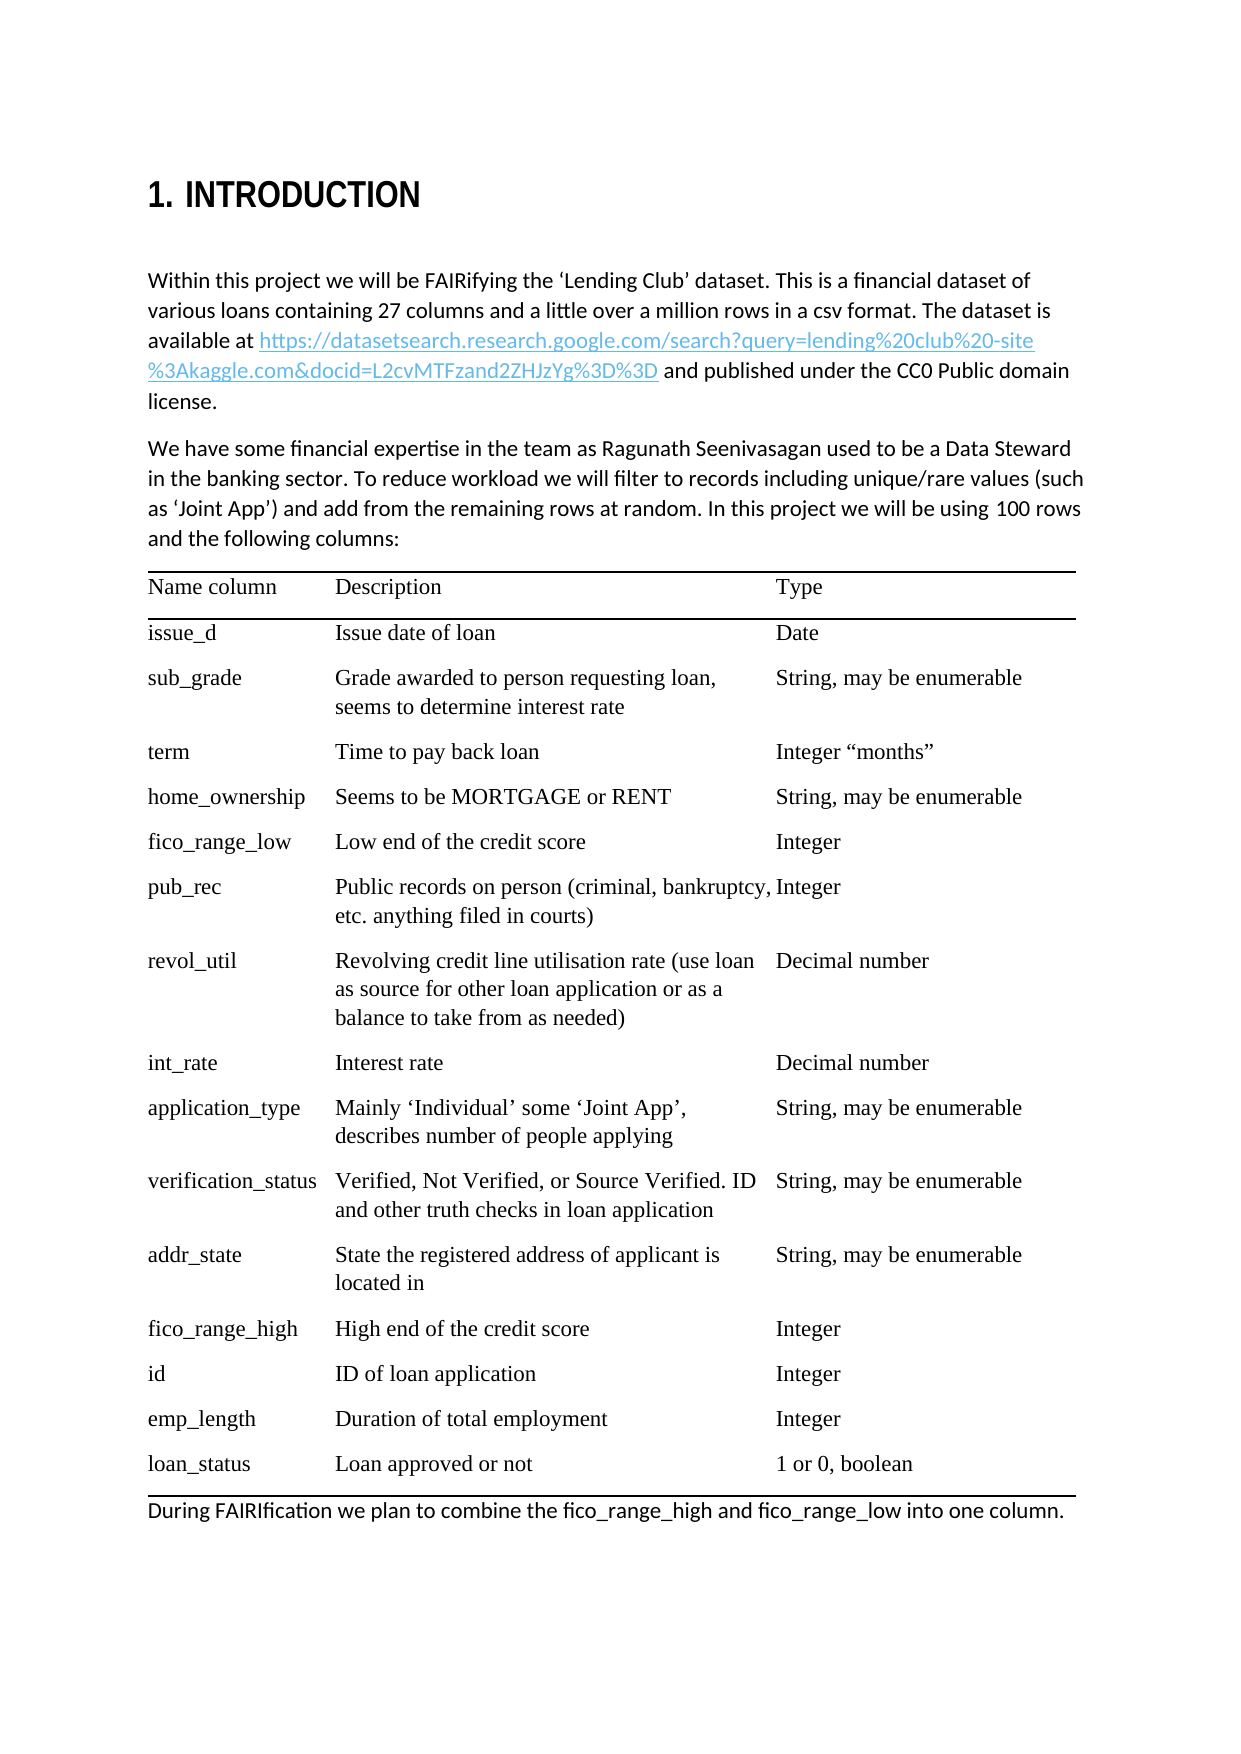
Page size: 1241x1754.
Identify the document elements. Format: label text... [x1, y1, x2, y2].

table_cell fico_range_low [148, 828, 335, 873]
table_cell Integer [776, 1405, 1076, 1450]
table_cell Integer [776, 828, 1076, 873]
table_cell Date [776, 620, 1076, 664]
table_cell term [148, 738, 335, 783]
table_cell verification_status [148, 1168, 335, 1241]
table_cell fico_range_high [148, 1315, 335, 1360]
table_cell emp_length [148, 1405, 335, 1450]
table_cell ID of loan application [335, 1360, 776, 1405]
table_cell id [148, 1360, 335, 1405]
table_cell Decimal number [776, 1049, 1076, 1094]
table_cell Duration of total employment [335, 1405, 776, 1450]
table_cell revol_util [148, 947, 335, 1049]
table_cell String, may be enumerable [776, 1241, 1076, 1314]
table_cell Integer “months” [776, 738, 1076, 783]
table_cell pub_rec [148, 873, 335, 947]
table_cell 1 or 0, boolean [776, 1450, 1076, 1495]
table_header Name column [148, 573, 335, 618]
table_cell Interest rate [335, 1049, 776, 1094]
table_cell String, may be enumerable [776, 1094, 1076, 1167]
text We have some financial expertise in the team as Ragunath Seenivasagan used to be a Data Steward in the banking sector. To reduce workload we will filter to records including unique/rare values (such as ‘Joint App’) and add from the remaining rows at random. In this project we will be using 100 rows and the following columns: [148, 434, 1093, 552]
table_cell String, may be enumerable [776, 665, 1076, 738]
table_cell Integer [776, 1315, 1076, 1360]
table_cell Decimal number [776, 947, 1076, 1049]
table_cell String, may be enumerable [776, 783, 1076, 828]
table_cell Loan approved or not [335, 1450, 776, 1495]
table_cell Integer [776, 1360, 1076, 1405]
table_cell sub_grade [148, 665, 335, 738]
table_cell issue_d [148, 620, 335, 664]
table_header Description [335, 573, 776, 618]
text During FAIRIfication we plan to combine the fico_range_high and fico_range_low into one column. [148, 1497, 1093, 1524]
table_cell loan_status [148, 1450, 335, 1495]
table_cell String, may be enumerable [776, 1168, 1076, 1241]
table_cell Integer [776, 873, 1076, 947]
table_cell Seems to be MORTGAGE or RENT [335, 783, 776, 828]
table_header Type [776, 573, 1076, 618]
table_cell Time to pay back loan [335, 738, 776, 783]
table_cell Low end of the credit score [335, 828, 776, 873]
table_cell Mainly ‘Individual’ some ‘Joint App’, describes number of people applying [335, 1094, 776, 1167]
table_cell High end of the credit score [335, 1315, 776, 1360]
subtitle Introduction [148, 173, 1093, 216]
table_cell Grade awarded to person requesting loan, seems to determine interest rate [335, 665, 776, 738]
table_cell State the registered address of applicant is located in [335, 1241, 776, 1314]
text Within this project we will be FAIRifying the ‘Lending Club’ dataset. This is a financial dataset of various loans containing 27 columns and a little over a million rows in a csv format. The dataset is available at https://datasetsearch.research.google.com/search?query=lending%20club%20-site%3Akaggle.com&docid=L2cvMTFzand2ZHJzYg%3D%3D and published under the CC0 Public domain license. [148, 266, 1093, 415]
table_cell application_type [148, 1094, 335, 1167]
table_cell Verified, Not Verified, or Source Verified. ID and other truth checks in loan application [335, 1168, 776, 1241]
table_cell Public records on person (criminal, bankruptcy, etc. anything filed in courts) [335, 873, 776, 947]
table_cell Issue date of loan [335, 620, 776, 664]
table_cell addr_state [148, 1241, 335, 1314]
table_cell Revolving credit line utilisation rate (use loan as source for other loan application or as a balance to take from as needed) [335, 947, 776, 1049]
table_cell int_rate [148, 1049, 335, 1094]
table_cell home_ownership [148, 783, 335, 828]
